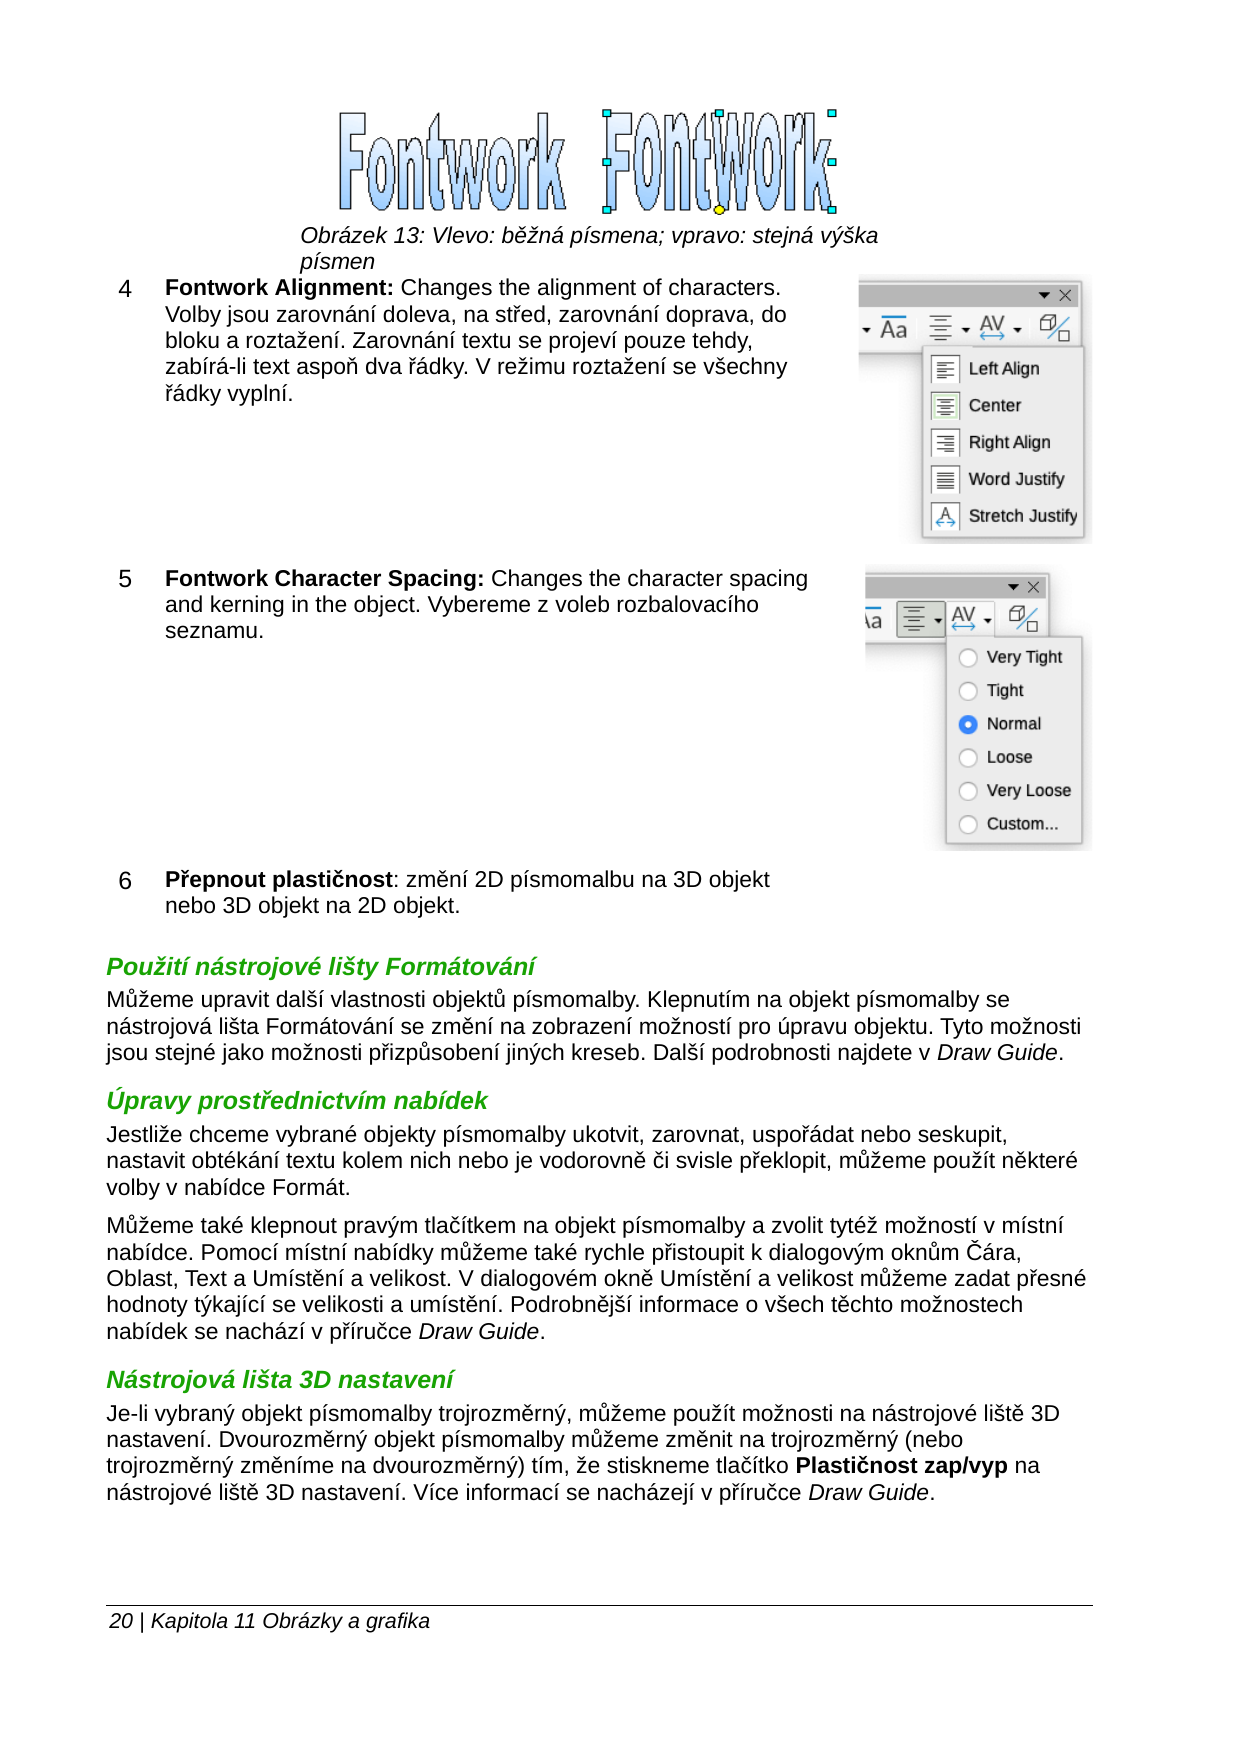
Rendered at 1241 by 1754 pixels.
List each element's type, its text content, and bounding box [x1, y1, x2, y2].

picture [858, 274, 1093, 544]
text Obrázek 13: Vlevo: běžná písmena; vpravo: stejná výška písmen [300, 118, 899, 274]
subtitle Použití nástrojové lišty Formátování [106, 952, 1093, 981]
text Můžeme upravit další vlastnosti objektů písmomalby. Klepnutím na objekt písmomalby se nástrojová lišta Formátování se změní na zobrazení možností pro úpravu objektu. Tyto možnosti jsou stejné jako možnosti přizpůsobení jiných kreseb. Další podrobnosti najdete v Draw Guide. [106, 986, 1093, 1066]
table_cell [826, 866, 1093, 931]
text Jestliže chceme vybrané objekty písmomalby ukotvit, zarovnat, uspořádat nebo seskupit, nastavit obtékání textu kolem nich nebo je vodorovně či svisle překlopit, můžeme použít některé volby v nabídce Formát. [106, 1121, 1093, 1200]
table_header Fontwork Alignment: Changes the alignment of characters. Volby jsou zarovnání doleva, na střed, zarovnání doprava, do bloku a roztažení. Zarovnání textu se projeví pouze tehdy, zabírá-li text aspoň dva řádky. V režimu roztažení se všechny řádky vyplní. [165, 274, 824, 552]
text Můžeme také klepnout pravým tlačítkem na objekt písmomalby a zvolit tytéž možností v místní nabídce. Pomocí místní nabídky můžeme také rychle přistoupit k dialogovým oknům Čára, Oblast, Text a Umístění a velikost. V dialogovém okně Umístění a velikost můžeme zadat přesné hodnoty týkající se velikosti a umístění. Podrobnější informace o všech těchto možnostech nabídek se nachází v příručce Draw Guide. [106, 1212, 1093, 1344]
picture [865, 564, 1093, 851]
picture [323, 96, 856, 222]
subtitle Nástrojová lišta 3D nastavení [106, 1365, 1093, 1393]
table_cell Přepnout plastičnost: změní 2D písmomalbu na 3D objekt nebo 3D objekt na 2D objekt. [165, 866, 826, 931]
table_header [824, 274, 1093, 552]
table_header [826, 565, 1093, 866]
table_header 5 [106, 565, 165, 866]
text Je-li vybraný objekt písmomalby trojrozměrný, můžeme použít možnosti na nástrojové liště 3D nastavení. Dvourozměrný objekt písmomalby můžeme změnit na trojrozměrný (nebo trojrozměrný změníme na dvourozměrný) tím, že stiskneme tlačítko Plastičnost zap/vyp na nástrojové liště 3D nastavení. Více informací se nacházejí v příručce Draw Guide. [106, 1399, 1093, 1505]
table_header 4 [106, 274, 165, 552]
table_header Fontwork Character Spacing: Changes the character spacing and kerning in the object. Vybereme z voleb rozbalovacího seznamu. [165, 565, 826, 866]
subtitle Úpravy prostřednictvím nabídek [106, 1086, 1093, 1115]
table_cell 6 [106, 866, 165, 931]
